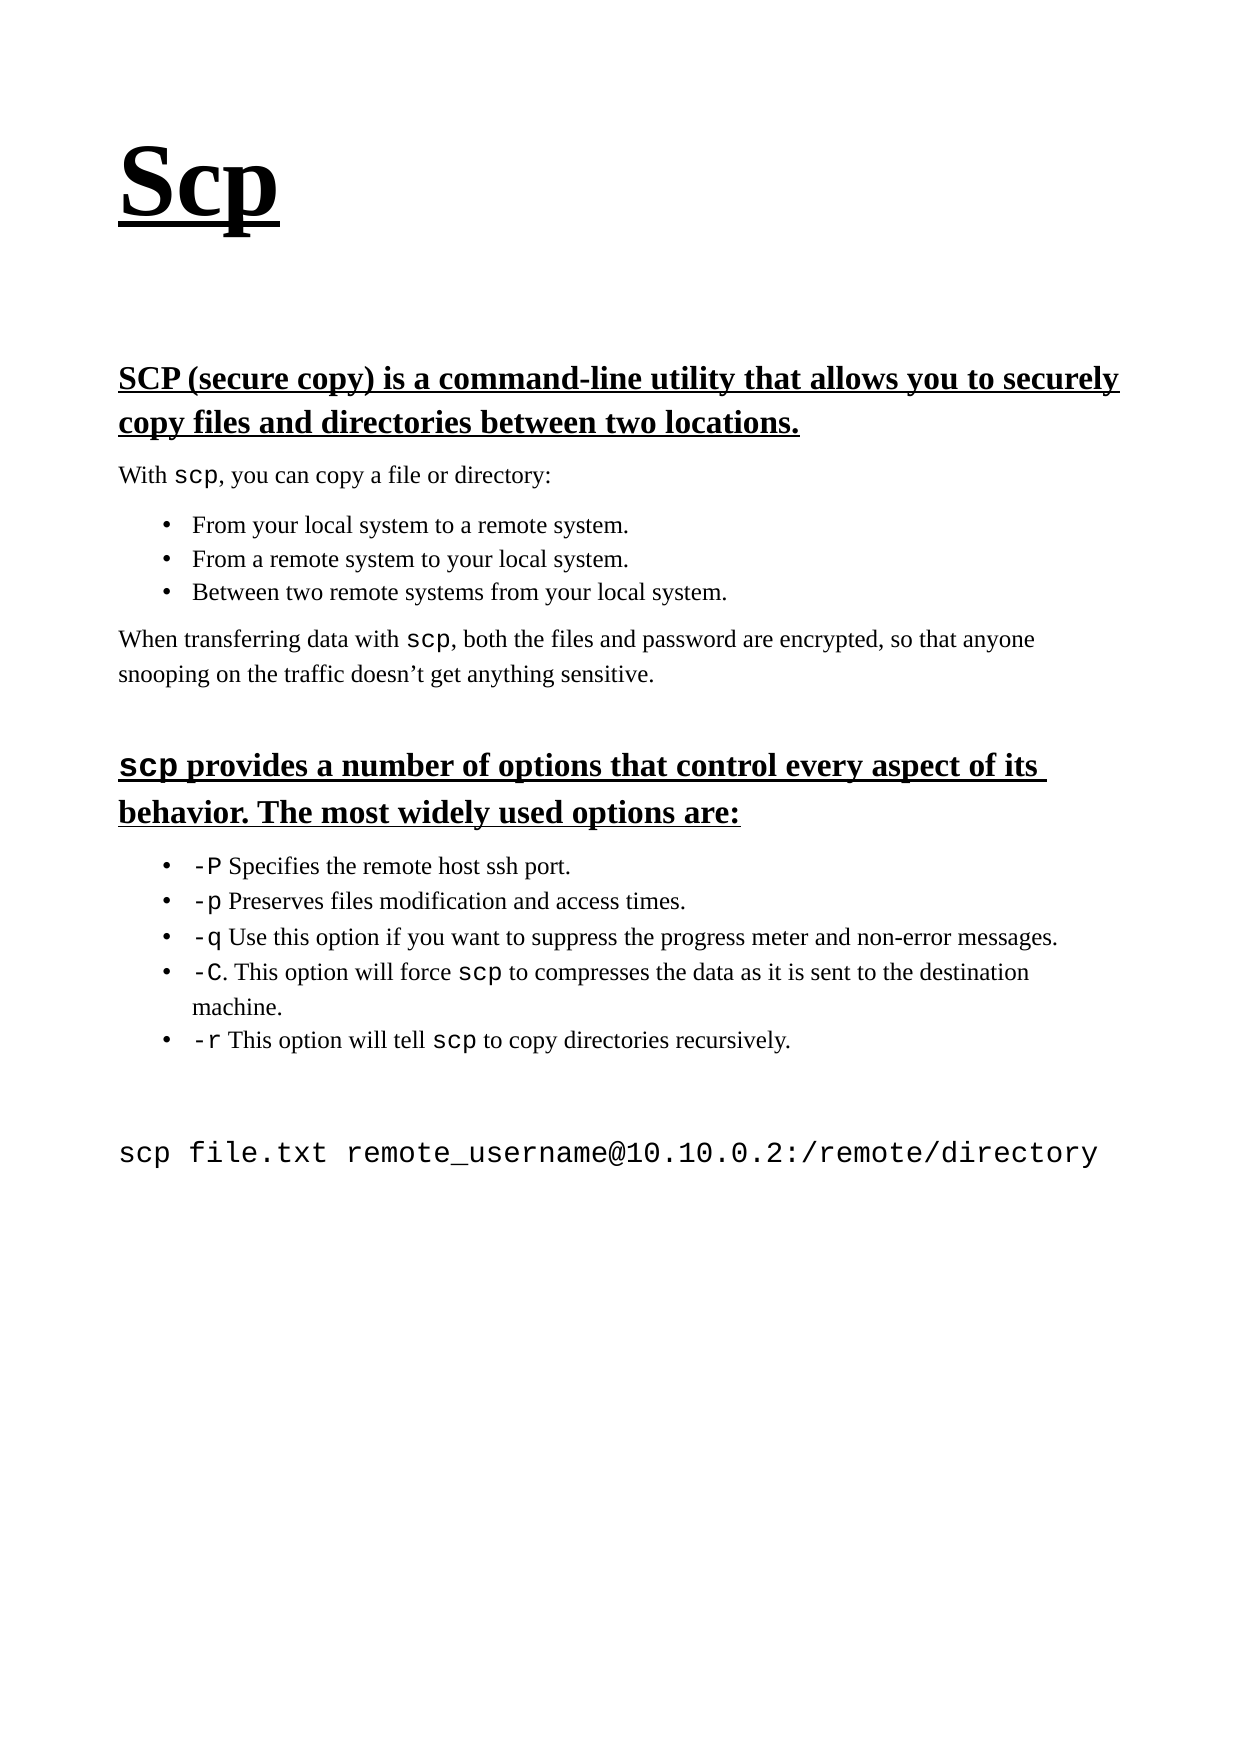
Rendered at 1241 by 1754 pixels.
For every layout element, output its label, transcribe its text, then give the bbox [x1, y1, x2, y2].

list -p Preserves files modification and access times. [162, 886, 1122, 917]
list Between two remote systems from your local system. [162, 577, 1122, 605]
text SCP (secure copy) is a command-line utility that allows you to securely copy files and directories between two locations. [118, 358, 1122, 440]
text scp file.txt remote_username@10.10.0.2:/remote/directory [118, 1138, 1122, 1171]
list From your local system to a remote system. [162, 511, 1122, 539]
text scp provides a number of options that control every aspect of its behavior. The most widely used options are: [118, 745, 1122, 831]
list From a remote system to your local system. [162, 544, 1122, 572]
list -q Use this option if you want to suppress the progress meter and non-error messages. [162, 922, 1122, 953]
list -P Specifies the remote host ssh port. [162, 851, 1122, 882]
text With scp, you can copy a file or directory: [118, 461, 1122, 491]
text Scp [118, 118, 1122, 238]
list -r This option will tell scp to copy directories recursively. [162, 1025, 1122, 1056]
text When transferring data with scp, both the files and password are encrypted, so that anyone snooping on the traffic doesn’t get anything sensitive. [118, 624, 1122, 688]
list -C. This option will force scp to compresses the data as it is sent to the destination machine. [162, 957, 1122, 1021]
